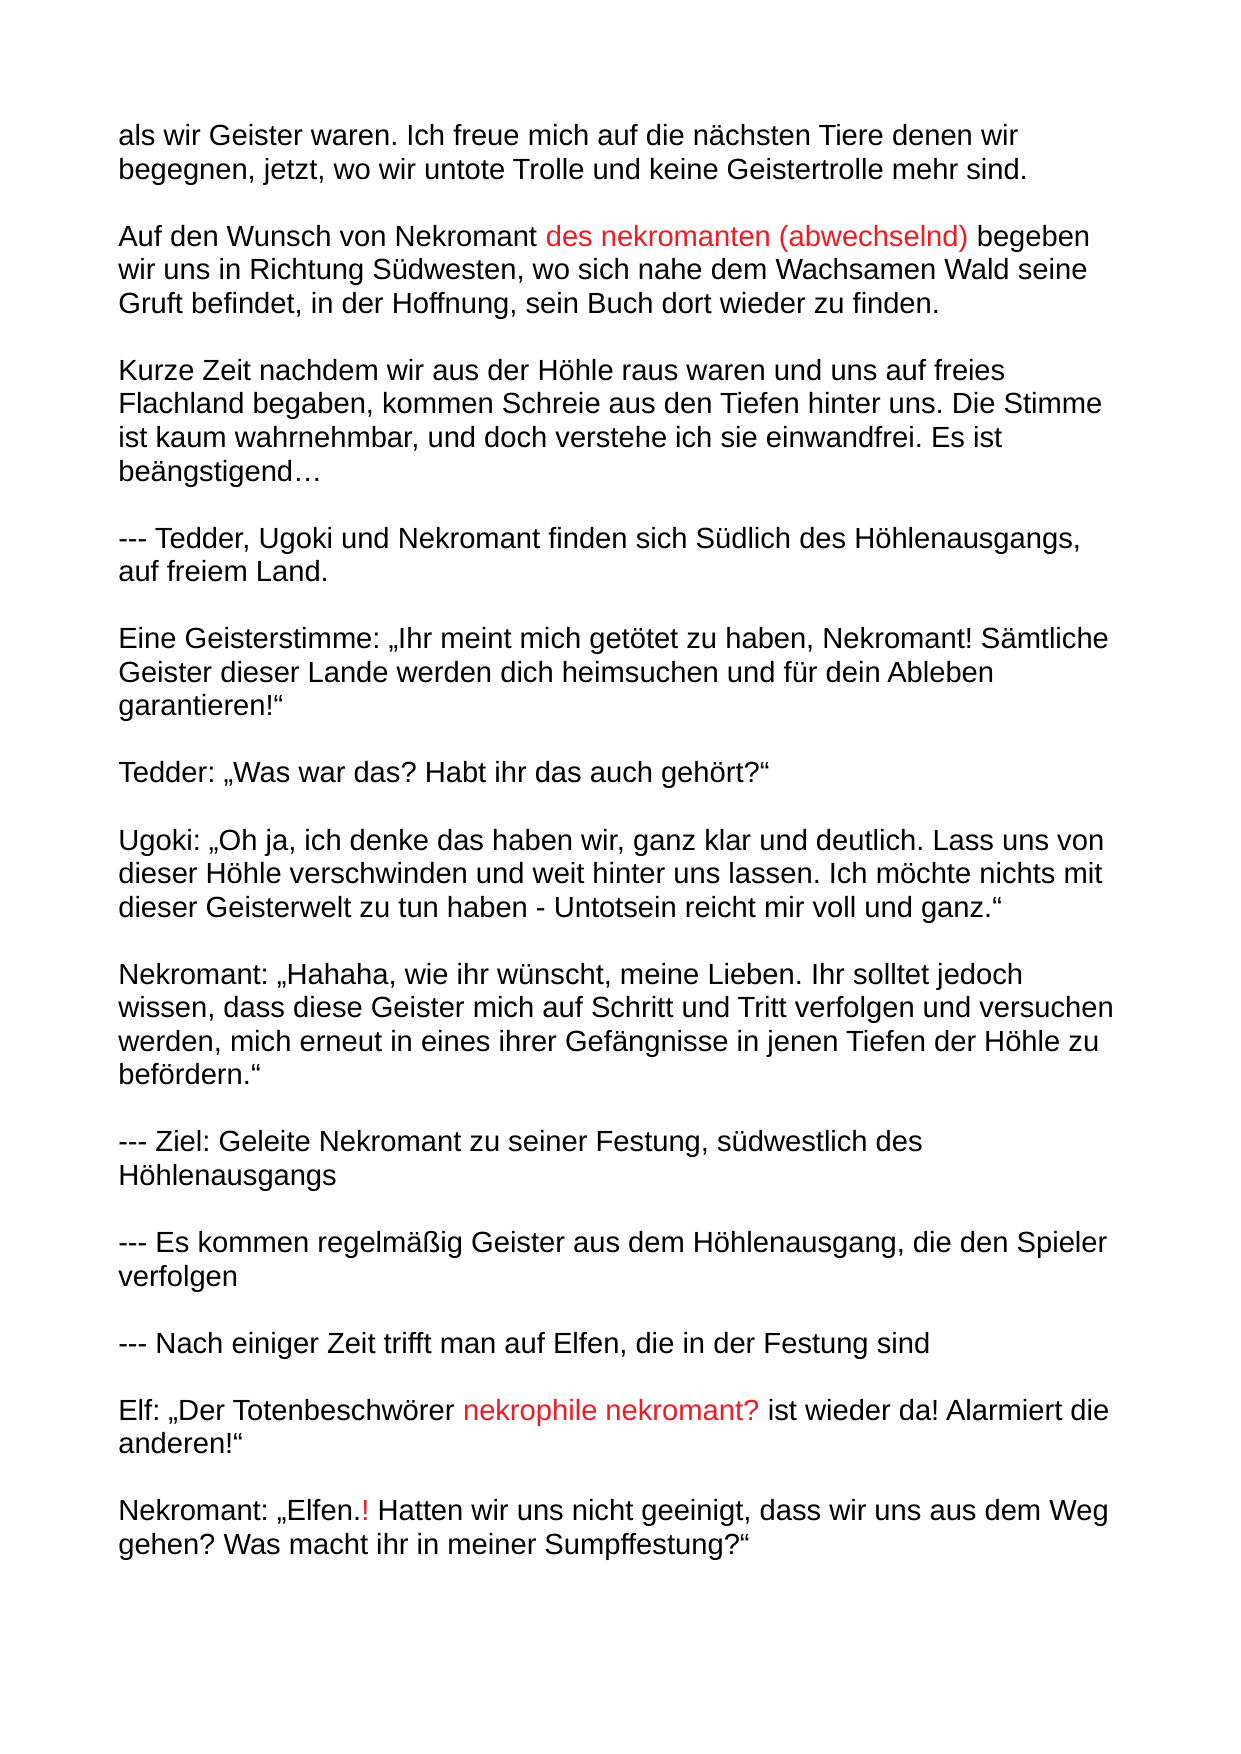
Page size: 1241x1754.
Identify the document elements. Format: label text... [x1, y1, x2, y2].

text --- Es kommen regelmäßig Geister aus dem Höhlenausgang, die den Spieler verfolgen [118, 1225, 1122, 1292]
text Kurze Zeit nachdem wir aus der Höhle raus waren und uns auf freies Flachland begaben, kommen Schreie aus den Tiefen hinter uns. Die Stimme ist kaum wahrnehmbar, und doch verstehe ich sie einwandfrei. Es ist beängstigend… [118, 353, 1122, 487]
text als wir Geister waren. Ich freue mich auf die nächsten Tiere denen wir begegnen, jetzt, wo wir untote Trolle und keine Geistertrolle mehr sind. [118, 118, 1122, 185]
text Auf den Wunsch von Nekromant des nekromanten (abwechselnd) begeben wir uns in Richtung Südwesten, wo sich nahe dem Wachsamen Wald seine Gruft befindet, in der Hoffnung, sein Buch dort wieder zu finden. [118, 219, 1122, 319]
text Ugoki: „Oh ja, ich denke das haben wir, ganz klar und deutlich. Lass uns von dieser Höhle verschwinden und weit hinter uns lassen. Ich möchte nichts mit dieser Geisterwelt zu tun haben - Untotsein reicht mir voll und ganz.“ [118, 822, 1122, 923]
text Elf: „Der Totenbeschwörer nekrophile nekromant? ist wieder da! Alarmiert die anderen!“ [118, 1393, 1122, 1460]
text Nekromant: „Elfen.! Hatten wir uns nicht geeinigt, dass wir uns aus dem Weg gehen? Was macht ihr in meiner Sumpffestung?“ [118, 1493, 1122, 1560]
text Nekromant: „Hahaha, wie ihr wünscht, meine Lieben. Ihr solltet jedoch wissen, dass diese Geister mich auf Schritt und Tritt verfolgen und versuchen werden, mich erneut in eines ihrer Gefängnisse in jenen Tiefen der Höhle zu befördern.“ [118, 957, 1122, 1091]
text --- Nach einiger Zeit trifft man auf Elfen, die in der Festung sind [118, 1326, 1122, 1359]
text Tedder: „Was war das? Habt ihr das auch gehört?“ [118, 755, 1122, 789]
text --- Ziel: Geleite Nekromant zu seiner Festung, südwestlich des Höhlenausgangs [118, 1124, 1122, 1191]
text --- Tedder, Ugoki und Nekromant finden sich Südlich des Höhlenausgangs, auf freiem Land. [118, 521, 1122, 588]
text Eine Geisterstimme: „Ihr meint mich getötet zu haben, Nekromant! Sämtliche Geister dieser Lande werden dich heimsuchen und für dein Ableben garantieren!“ [118, 621, 1122, 722]
